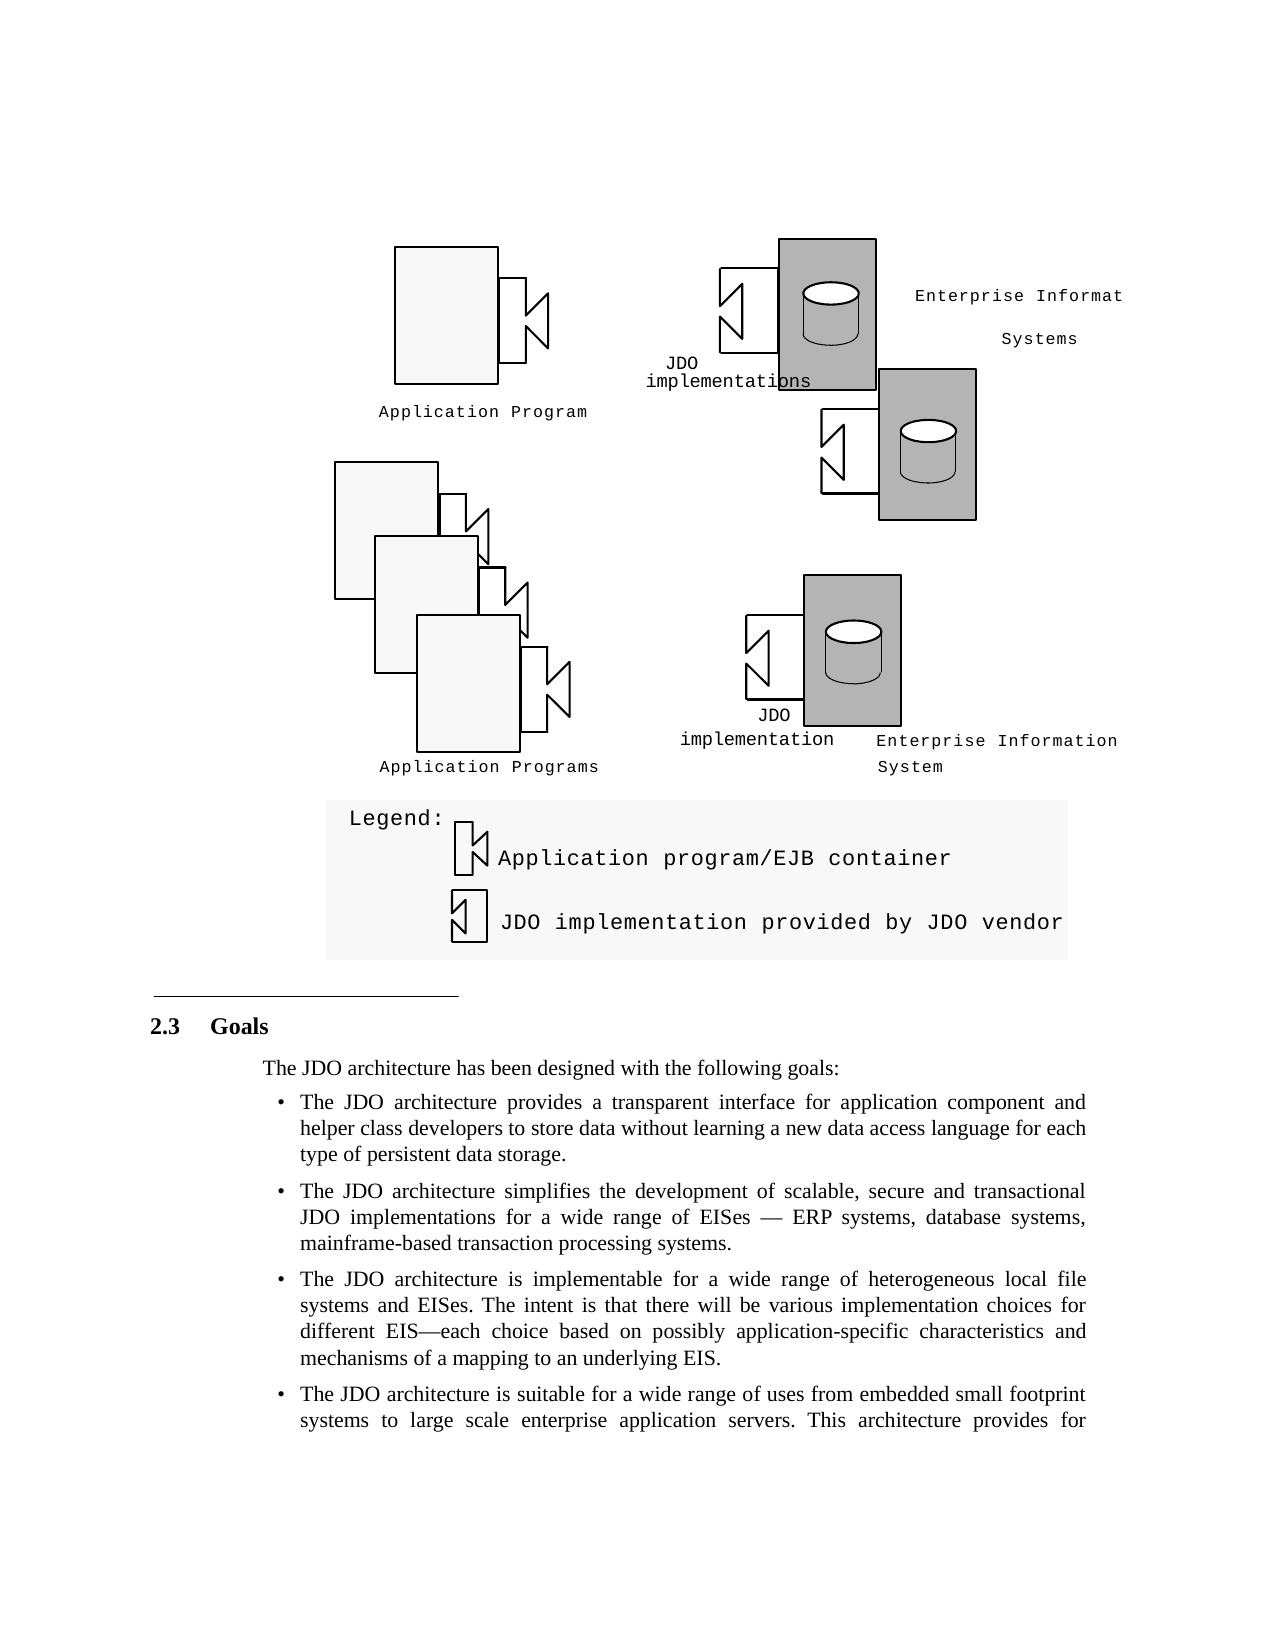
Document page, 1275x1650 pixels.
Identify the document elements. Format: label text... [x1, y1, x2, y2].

subtitle Goals [150, 1012, 1125, 1039]
text • The JDO architecture provides a transparent interface for application component and helper class developers to store data without learning a new data access language for each type of persistent data storage. [277, 1088, 1087, 1167]
text The JDO architecture has been designed with the following goals: [262, 1054, 1125, 1080]
text • The JDO architecture simplifies the development of scalable, secure and transactional JDO implementations for a wide range of EISes — ERP systems, database systems, mainframe-based transaction processing systems. [277, 1177, 1087, 1255]
text • The JDO architecture is suitable for a wide range of uses from embedded small footprint systems to large scale enterprise application servers. This architecture provides for [277, 1380, 1087, 1432]
text • The JDO architecture is implementable for a wide range of heterogeneous local file systems and EISes. The intent is that there will be various implementation choices for different EIS—each choice based on possibly application-specific characteristics and mechanisms of a mapping to an underlying EIS. [277, 1266, 1087, 1370]
